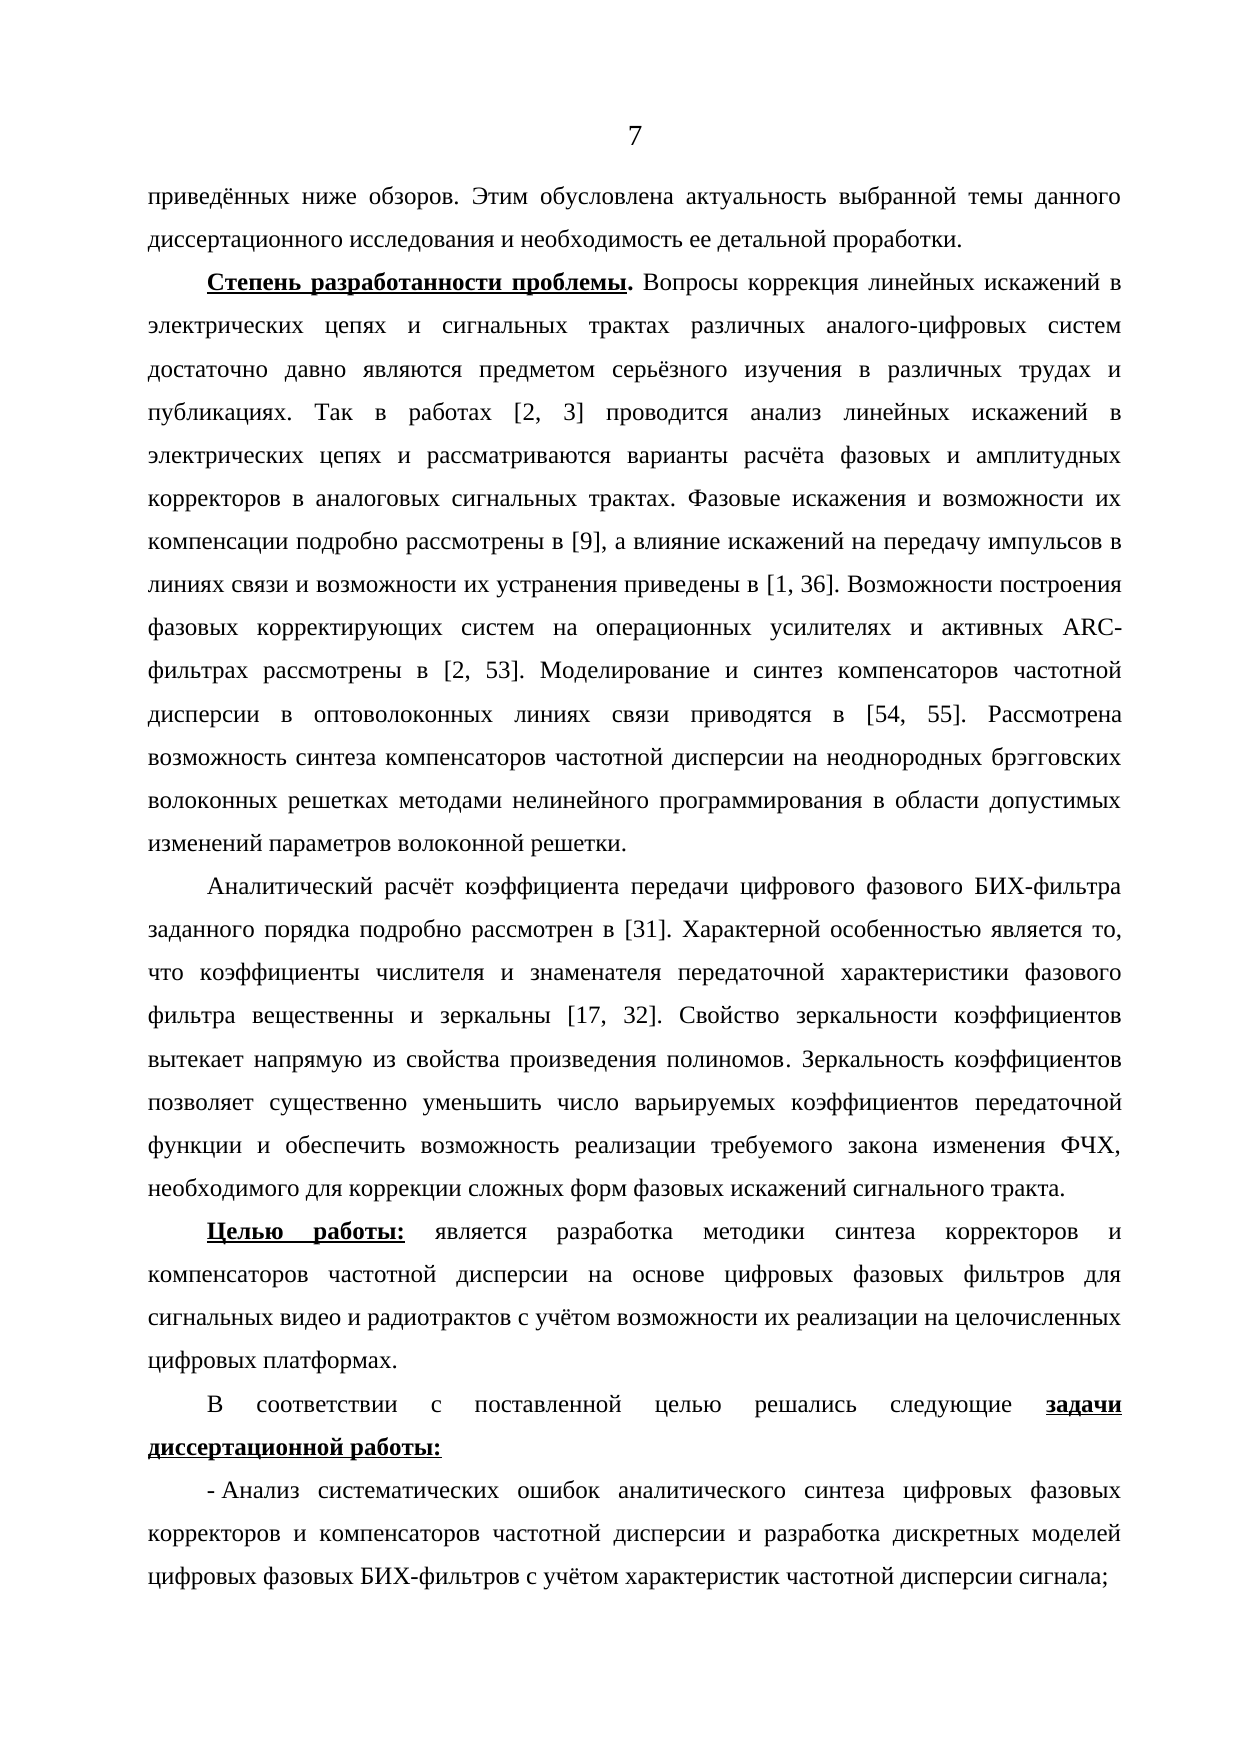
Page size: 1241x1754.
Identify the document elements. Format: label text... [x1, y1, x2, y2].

text Аналитический расчёт коэффициента передачи цифрового фазового БИХ-фильтра заданного порядка подробно рассмотрен в [31]. Характерной особенностью является то, что коэффициенты числителя и знаменателя передаточной характеристики фазового фильтра вещественны и зеркальны [17, 32]. Свойство зеркальности коэффициентов вытекает напрямую из свойства произведения полиномов. Зеркальность коэффициентов позволяет существенно уменьшить число варьируемых коэффициентов передаточной функции и обеспечить возможность реализации требуемого закона изменения ФЧХ, необходимого для коррекции сложных форм фазовых искажений сигнального тракта. [148, 871, 1122, 1202]
text - Анализ систематических ошибок аналитического синтеза цифровых фазовых корректоров и компенсаторов частотной дисперсии и разработка дискретных моделей цифровых фазовых БИХ-фильтров с учётом характеристик частотной дисперсии сигнала; [148, 1475, 1122, 1590]
text В соответствии с поставленной целью решались следующие задачи диссертационной работы: [148, 1389, 1122, 1461]
text Степень разработанности проблемы. Вопросы коррекция линейных искажений в электрических цепях и сигнальных трактах различных аналого-цифровых систем достаточно давно являются предметом серьёзного изучения в различных трудах и публикациях. Так в работах [2, 3] проводится анализ линейных искажений в электрических цепях и рассматриваются варианты расчёта фазовых и амплитудных корректоров в аналоговых сигнальных трактах. Фазовые искажения и возможности их компенсации подробно рассмотрены в [9], а влияние искажений на передачу импульсов в линиях связи и возможности их устранения приведены в [1, 36]. Возможности построения фазовых корректирующих систем на операционных усилителях и активных ARC-фильтрах рассмотрены в [2, 53]. Моделирование и синтез компенсаторов частотной дисперсии в оптоволоконных линиях связи приводятся в [54, 55]. Рассмотрена возможность синтеза компенсаторов частотной дисперсии на неоднородных брэгговских волоконных решетках методами нелинейного программирования в области допустимых изменений параметров волоконной решетки. [148, 267, 1122, 857]
text Целью работы: является разработка методики синтеза корректоров и компенсаторов частотной дисперсии на основе цифровых фазовых фильтров для сигнальных видео и радиотрактов с учётом возможности их реализации на целочисленных цифровых платформах. [148, 1216, 1122, 1374]
text приведённых ниже обзоров. Этим обусловлена актуальность выбранной темы данного диссертационного исследования и необходимость ее детальной проработки. [148, 181, 1122, 253]
